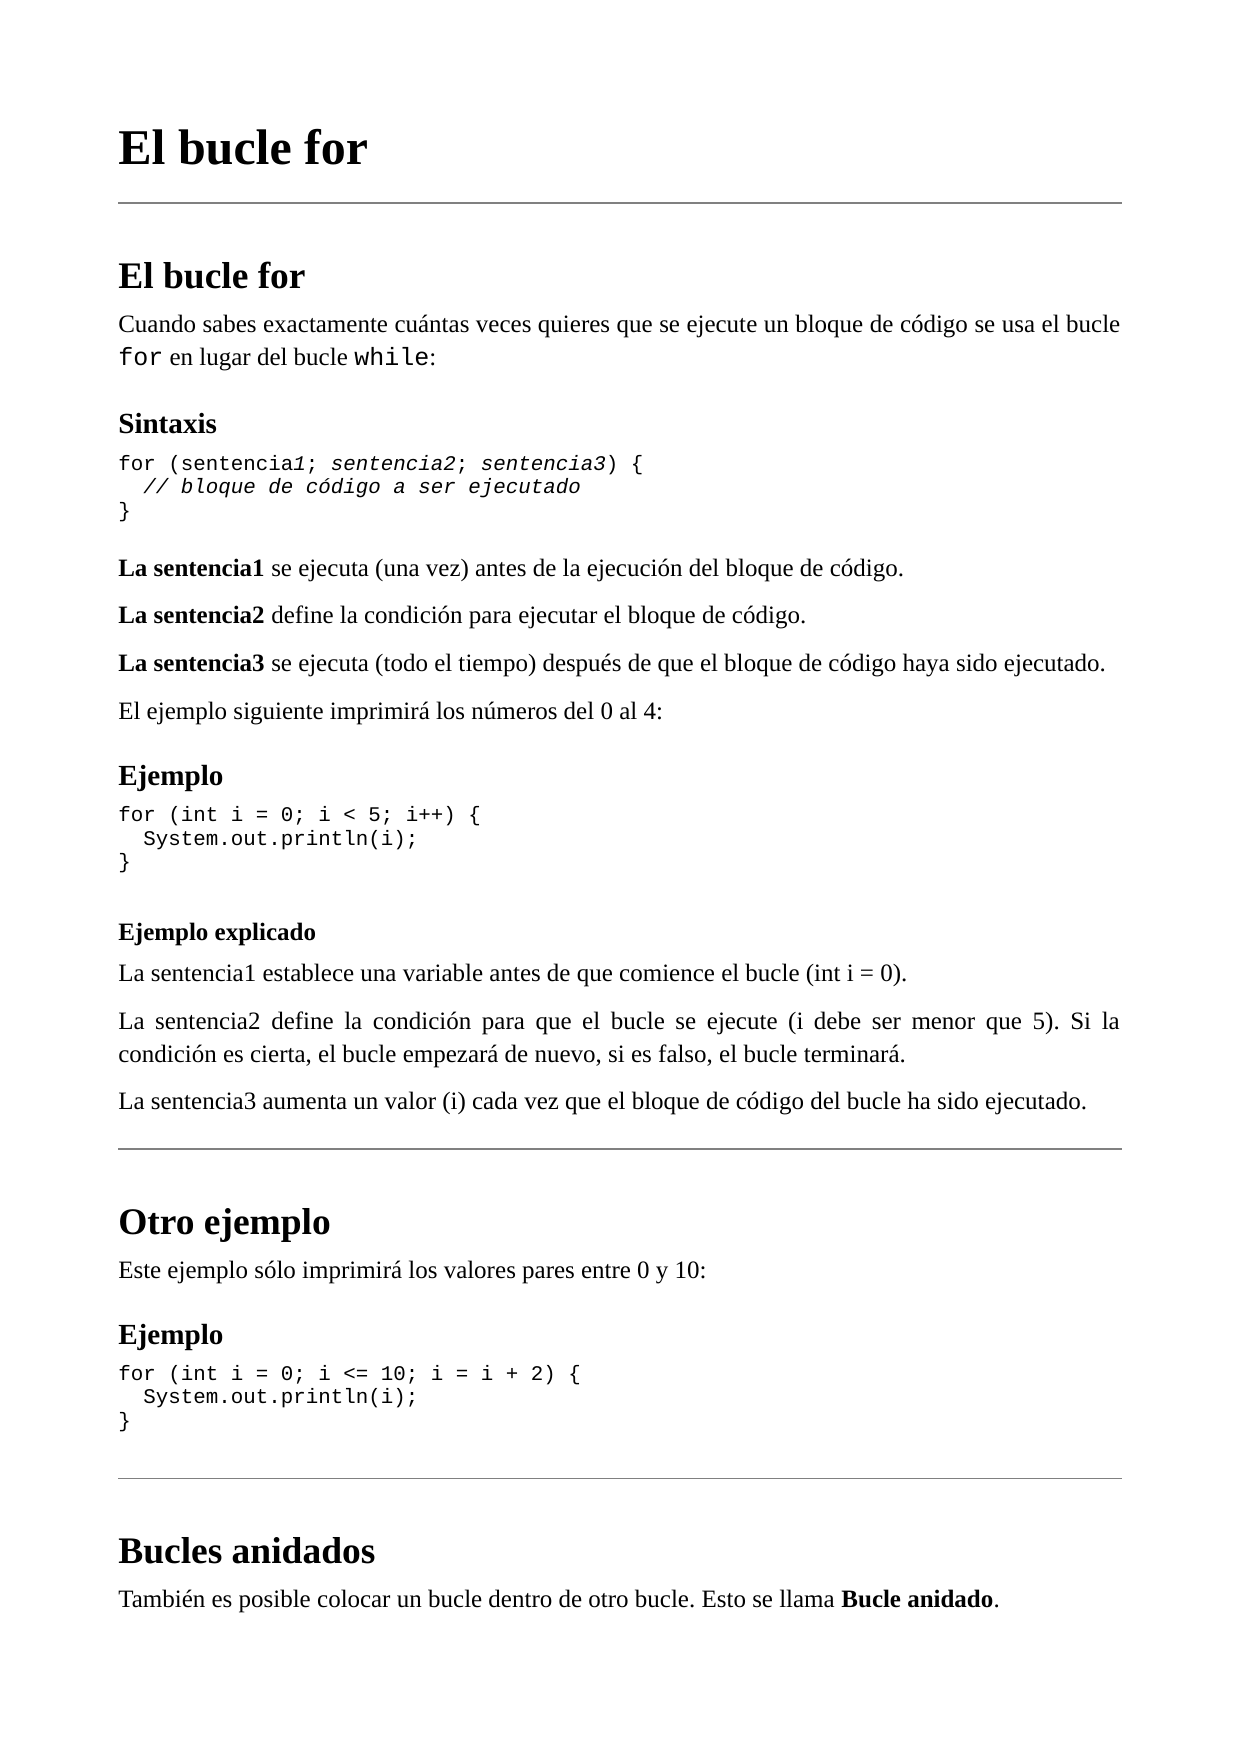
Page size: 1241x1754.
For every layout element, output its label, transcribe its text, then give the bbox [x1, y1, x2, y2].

text System.out.println(i); [118, 828, 1122, 851]
text for (sentencia1; sentencia2; sentencia3) { [118, 452, 1122, 476]
text El ejemplo siguiente imprimirá los números del 0 al 4: [118, 696, 1122, 724]
text } [118, 851, 1122, 875]
text La sentencia1 se ejecuta (una vez) antes de la ejecución del bloque de código. [118, 553, 1122, 582]
subtitle Bucles anidados [118, 1528, 1122, 1572]
subtitle El bucle for [118, 253, 1122, 296]
subtitle Ejemplo [118, 1317, 1122, 1350]
subtitle Otro ejemplo [118, 1199, 1122, 1242]
text for (int i = 0; i < 5; i++) { [118, 804, 1122, 828]
text La sentencia1 establece una variable antes de que comience el bucle (int i = 0). [118, 958, 1122, 987]
text // bloque de código a ser ejecutado [118, 476, 1122, 500]
text También es posible colocar un bucle dentro de otro bucle. Esto se llama Bucle anidado. [118, 1584, 1122, 1613]
subtitle Sintaxis [118, 406, 1122, 440]
text La sentencia3 aumenta un valor (i) cada vez que el bloque de código del bucle ha sido ejecutado. [118, 1086, 1122, 1115]
text } [118, 500, 1122, 523]
subtitle Ejemplo explicado [118, 917, 1122, 946]
text La sentencia2 define la condición para que el bucle se ejecute (i debe ser menor que 5). Si la condición es cierta, el bucle empezará de nuevo, si es falso, el bucle terminará. [118, 1006, 1122, 1067]
text Este ejemplo sólo imprimirá los valores pares entre 0 y 10: [118, 1255, 1122, 1283]
text System.out.println(i); [118, 1387, 1122, 1410]
subtitle El bucle for [118, 118, 1122, 176]
text La sentencia2 define la condición para ejecutar el bloque de código. [118, 601, 1122, 629]
subtitle Ejemplo [118, 758, 1122, 791]
text La sentencia3 se ejecuta (todo el tiempo) después de que el bloque de código haya sido ejecutado. [118, 648, 1122, 677]
text for (int i = 0; i <= 10; i = i + 2) { [118, 1363, 1122, 1387]
text Cuando sabes exactamente cuántas veces quieres que se ejecute un bloque de código se usa el bucle for en lugar del bucle while: [118, 309, 1122, 373]
text } [118, 1410, 1122, 1434]
